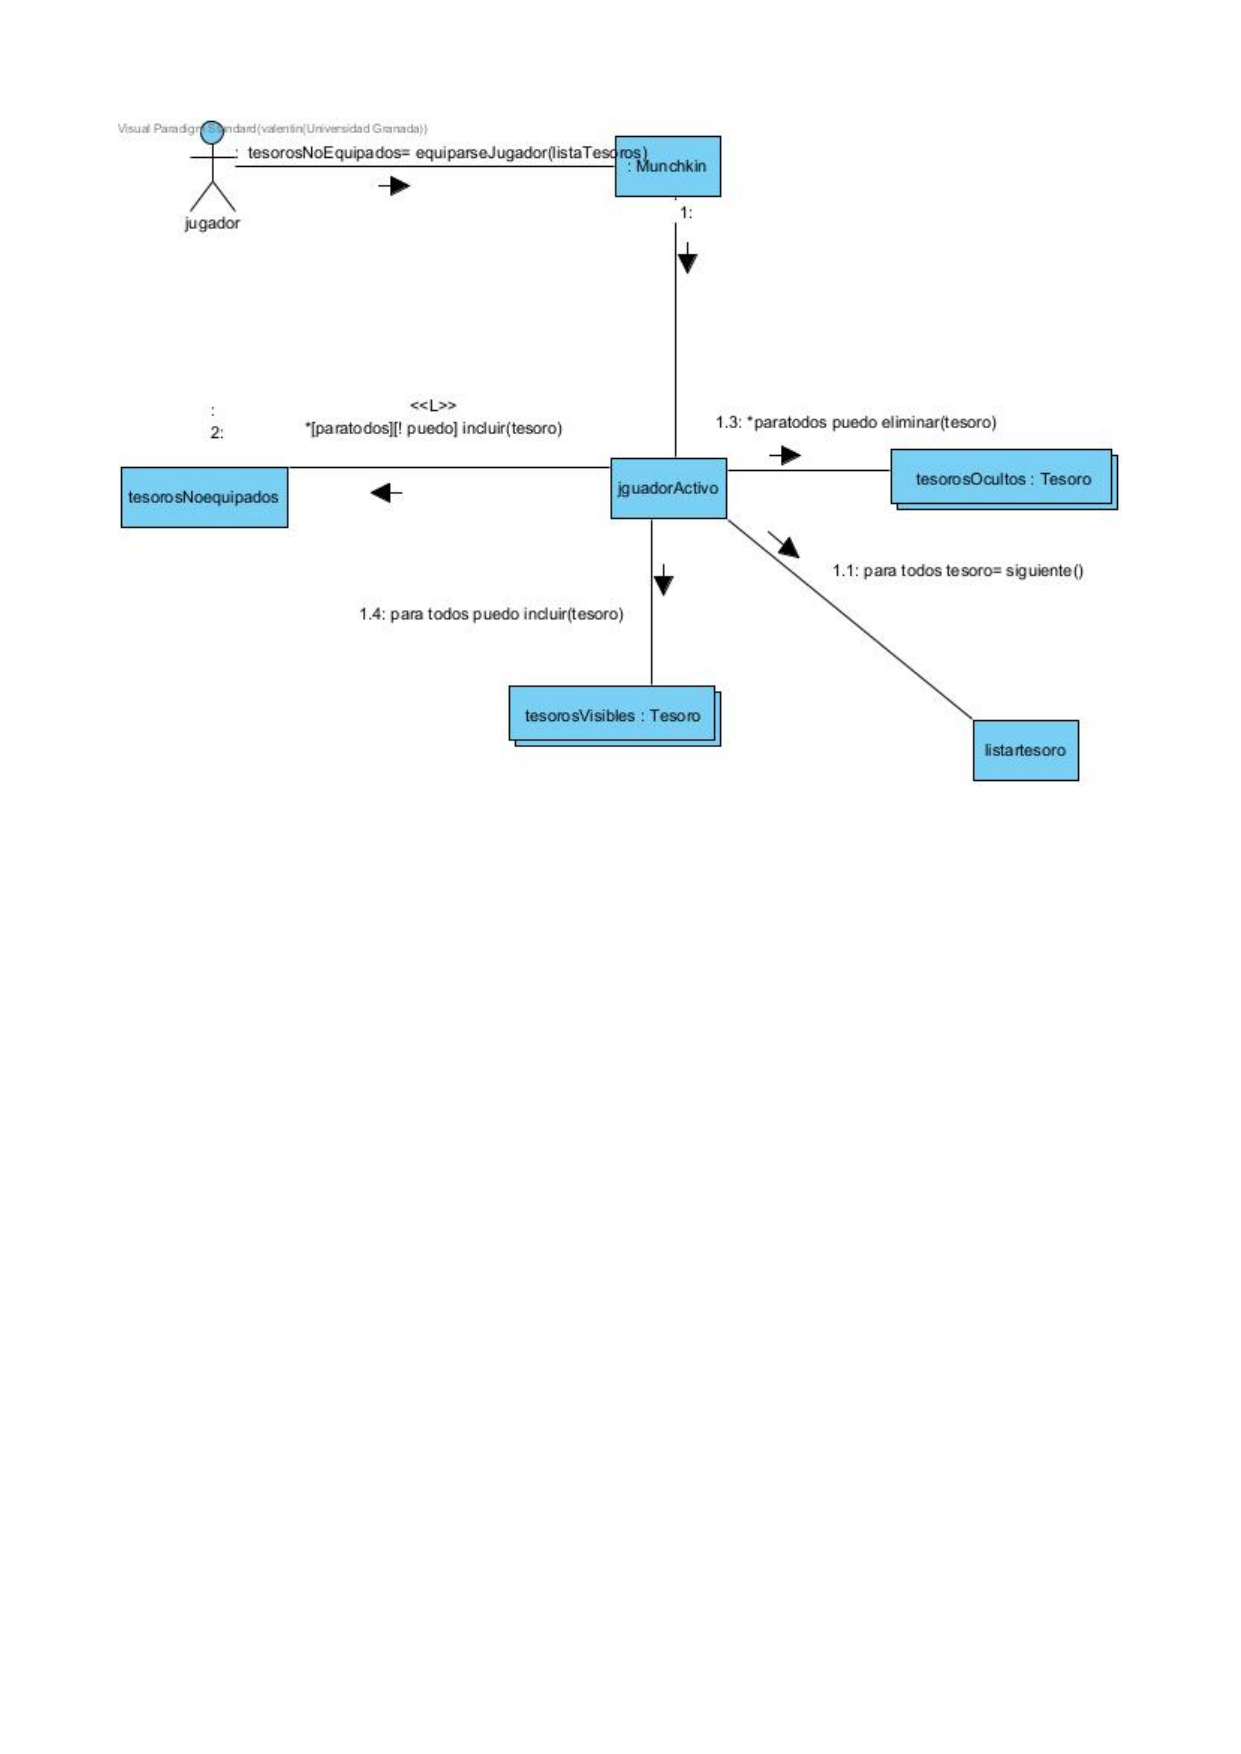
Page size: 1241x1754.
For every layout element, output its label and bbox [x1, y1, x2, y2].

picture [118, 118, 1123, 786]
